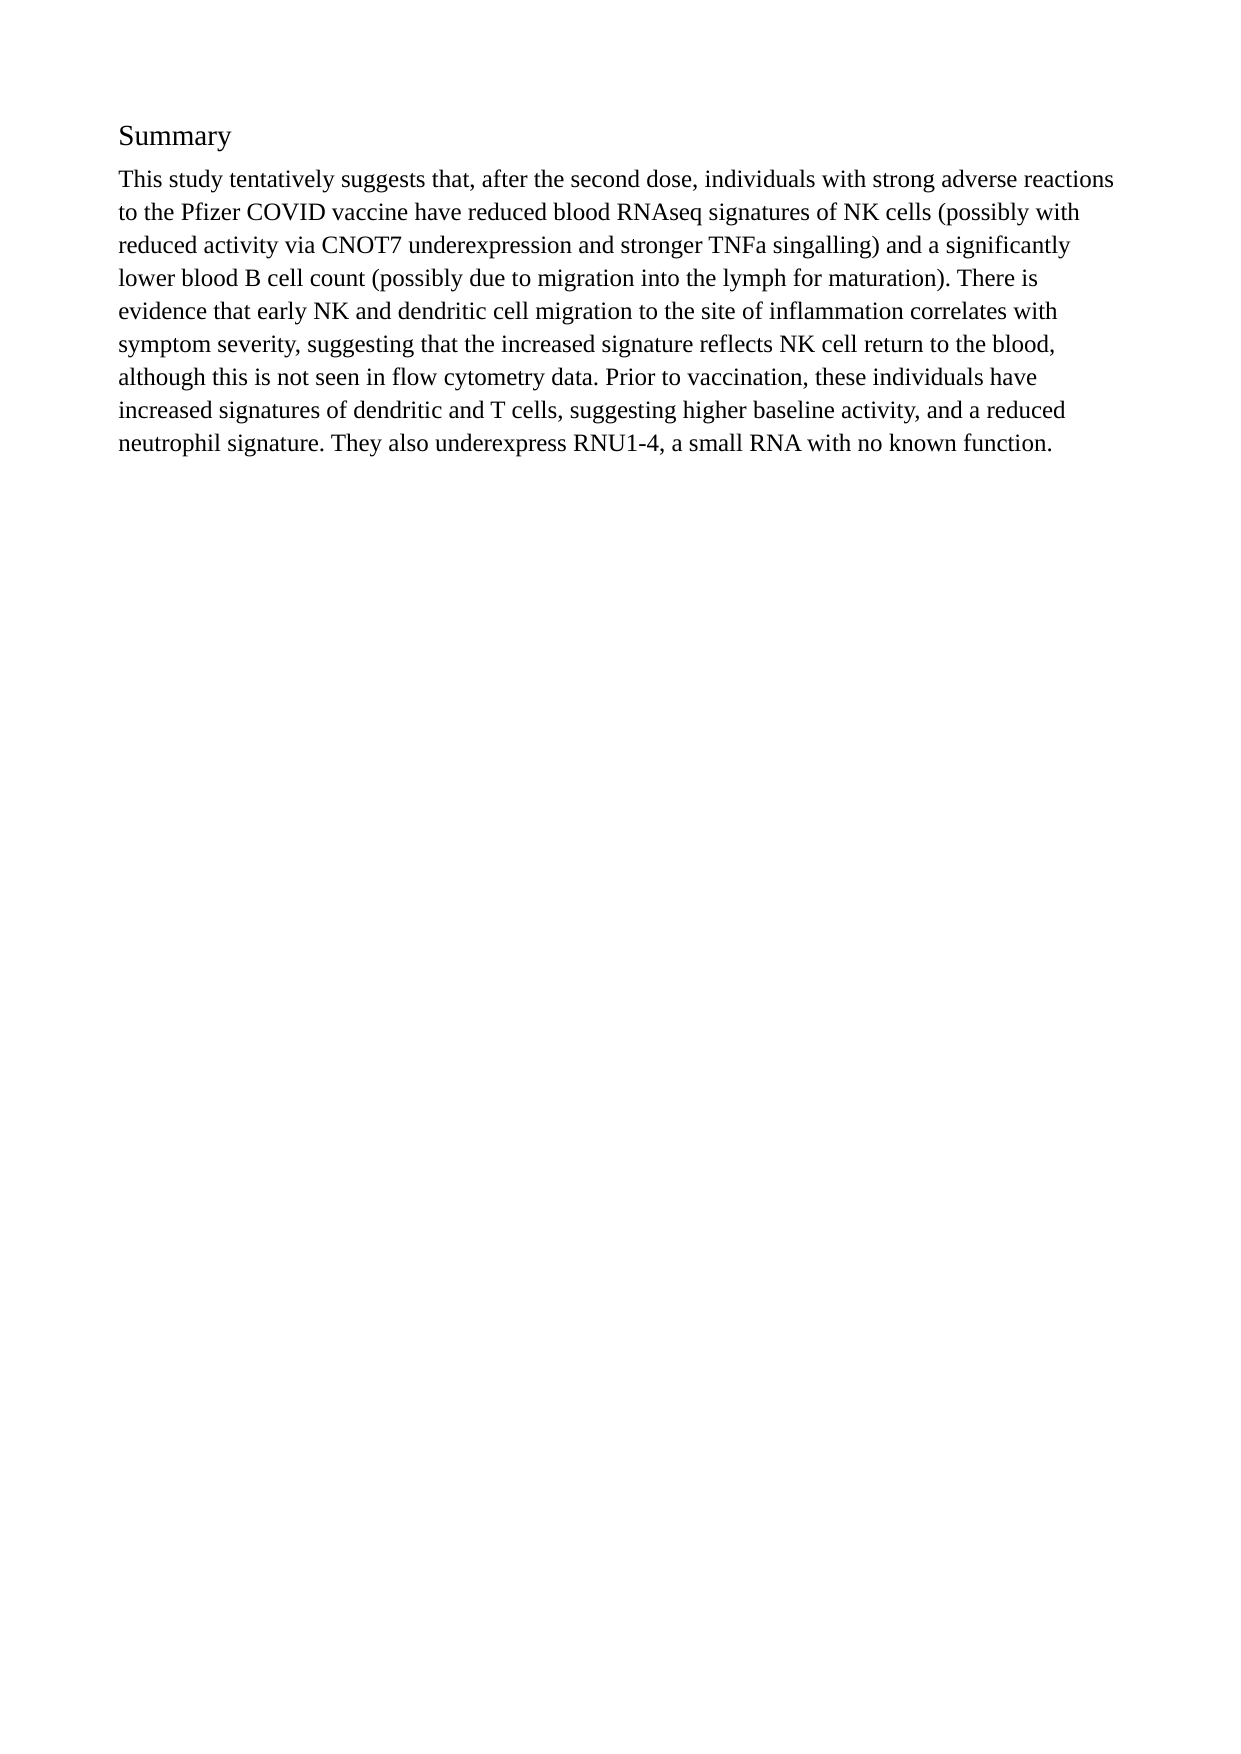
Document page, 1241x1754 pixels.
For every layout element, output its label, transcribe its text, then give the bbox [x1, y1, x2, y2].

subtitle Summary [118, 118, 1122, 152]
text This study tentatively suggests that, after the second dose, individuals with strong adverse reactions to the Pfizer COVID vaccine have reduced blood RNAseq signatures of NK cells (possibly with reduced activity via CNOT7 underexpression and stronger TNFa singalling) and a significantly lower blood B cell count (possibly due to migration into the lymph for maturation). There is evidence that early NK and dendritic cell migration to the site of inflammation correlates with symptom severity, suggesting that the increased signature reflects NK cell return to the blood, although this is not seen in flow cytometry data. Prior to vaccination, these individuals have increased signatures of dendritic and T cells, suggesting higher baseline activity, and a reduced neutrophil signature. They also underexpress RNU1-4, a small RNA with no known function. [118, 164, 1122, 457]
